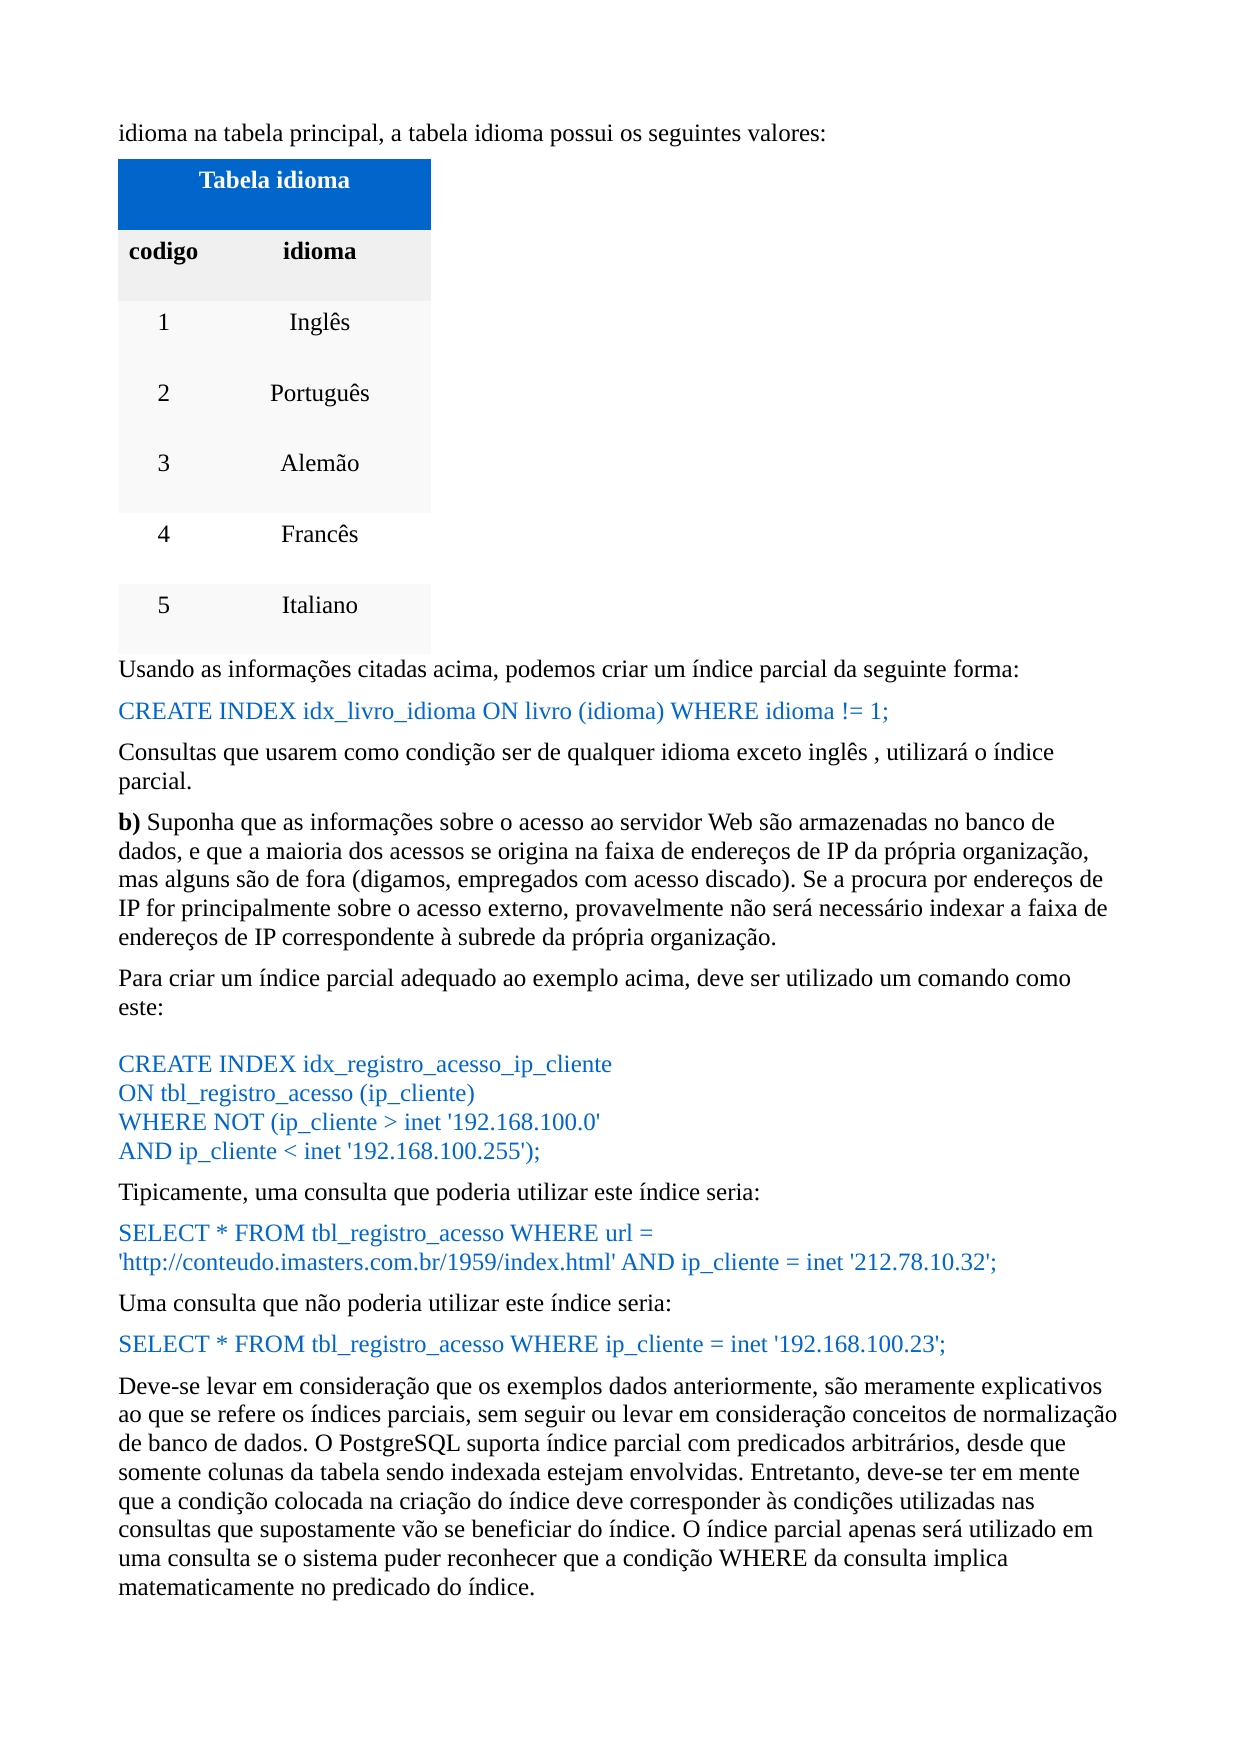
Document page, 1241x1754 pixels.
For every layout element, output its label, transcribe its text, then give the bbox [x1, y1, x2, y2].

table_cell 2 [118, 372, 209, 442]
text b) Suponha que as informações sobre o acesso ao servidor Web são armazenadas no banco de dados, e que a maioria dos acessos se origina na faixa de endereços de IP da própria organização, mas alguns são de fora (digamos, empregados com acesso discado). Se a procura por endereços de IP for principalmente sobre o acesso externo, provavelmente não será necessário indexar a faixa de endereços de IP correspondente à subrede da própria organização. [118, 807, 1122, 951]
table_header Tabela idioma [118, 159, 431, 230]
table_cell codigo [118, 230, 209, 301]
text SELECT * FROM tbl_registro_acesso WHERE ip_cliente = inet '192.168.100.23'; [118, 1329, 1122, 1358]
text Usando as informações citadas acima, podemos criar um índice parcial da seguinte forma: [118, 654, 1122, 683]
text SELECT * FROM tbl_registro_acesso WHERE url = 'http://conteudo.imasters.com.br/1959/index.html' AND ip_cliente = inet '212.78.10.32'; [118, 1218, 1122, 1276]
text idioma na tabela principal, a tabela idioma possui os seguintes valores: [118, 118, 1122, 147]
text Tipicamente, uma consulta que poderia utilizar este índice seria: [118, 1177, 1122, 1206]
text Consultas que usarem como condição ser de qualquer idioma exceto inglês , utilizará o índice parcial. [118, 737, 1122, 794]
text Para criar um índice parcial adequado ao exemplo acima, deve ser utilizado um comando como este: CREATE INDEX idx_registro_acesso_ip_cliente ON tbl_registro_acesso (ip_cliente) WHERE NOT (ip_cliente > inet '192.168.100.0' AND ip_cliente < inet '192.168.100.255'); [118, 963, 1122, 1164]
table_cell Inglês [209, 301, 431, 372]
table_cell 4 [118, 513, 209, 584]
table_cell Alemão [209, 442, 431, 513]
table_cell Português [209, 372, 431, 442]
table_cell Francês [209, 513, 431, 584]
table_cell 3 [118, 442, 209, 513]
table_cell 5 [118, 584, 209, 654]
table_cell 1 [118, 301, 209, 372]
text CREATE INDEX idx_livro_idioma ON livro (idioma) WHERE idioma != 1; [118, 696, 1122, 724]
text Deve-se levar em consideração que os exemplos dados anteriormente, são meramente explicativos ao que se refere os índices parciais, sem seguir ou levar em consideração conceitos de normalização de banco de dados. O PostgreSQL suporta índice parcial com predicados arbitrários, desde que somente colunas da tabela sendo indexada estejam envolvidas. Entretanto, deve-se ter em mente que a condição colocada na criação do índice deve corresponder às condições utilizadas nas consultas que supostamente vão se beneficiar do índice. O índice parcial apenas será utilizado em uma consulta se o sistema puder reconhecer que a condição WHERE da consulta implica matematicamente no predicado do índice. [118, 1371, 1122, 1601]
text Uma consulta que não poderia utilizar este índice seria: [118, 1288, 1122, 1317]
table_cell Italiano [209, 584, 431, 654]
table_cell idioma [209, 230, 431, 301]
